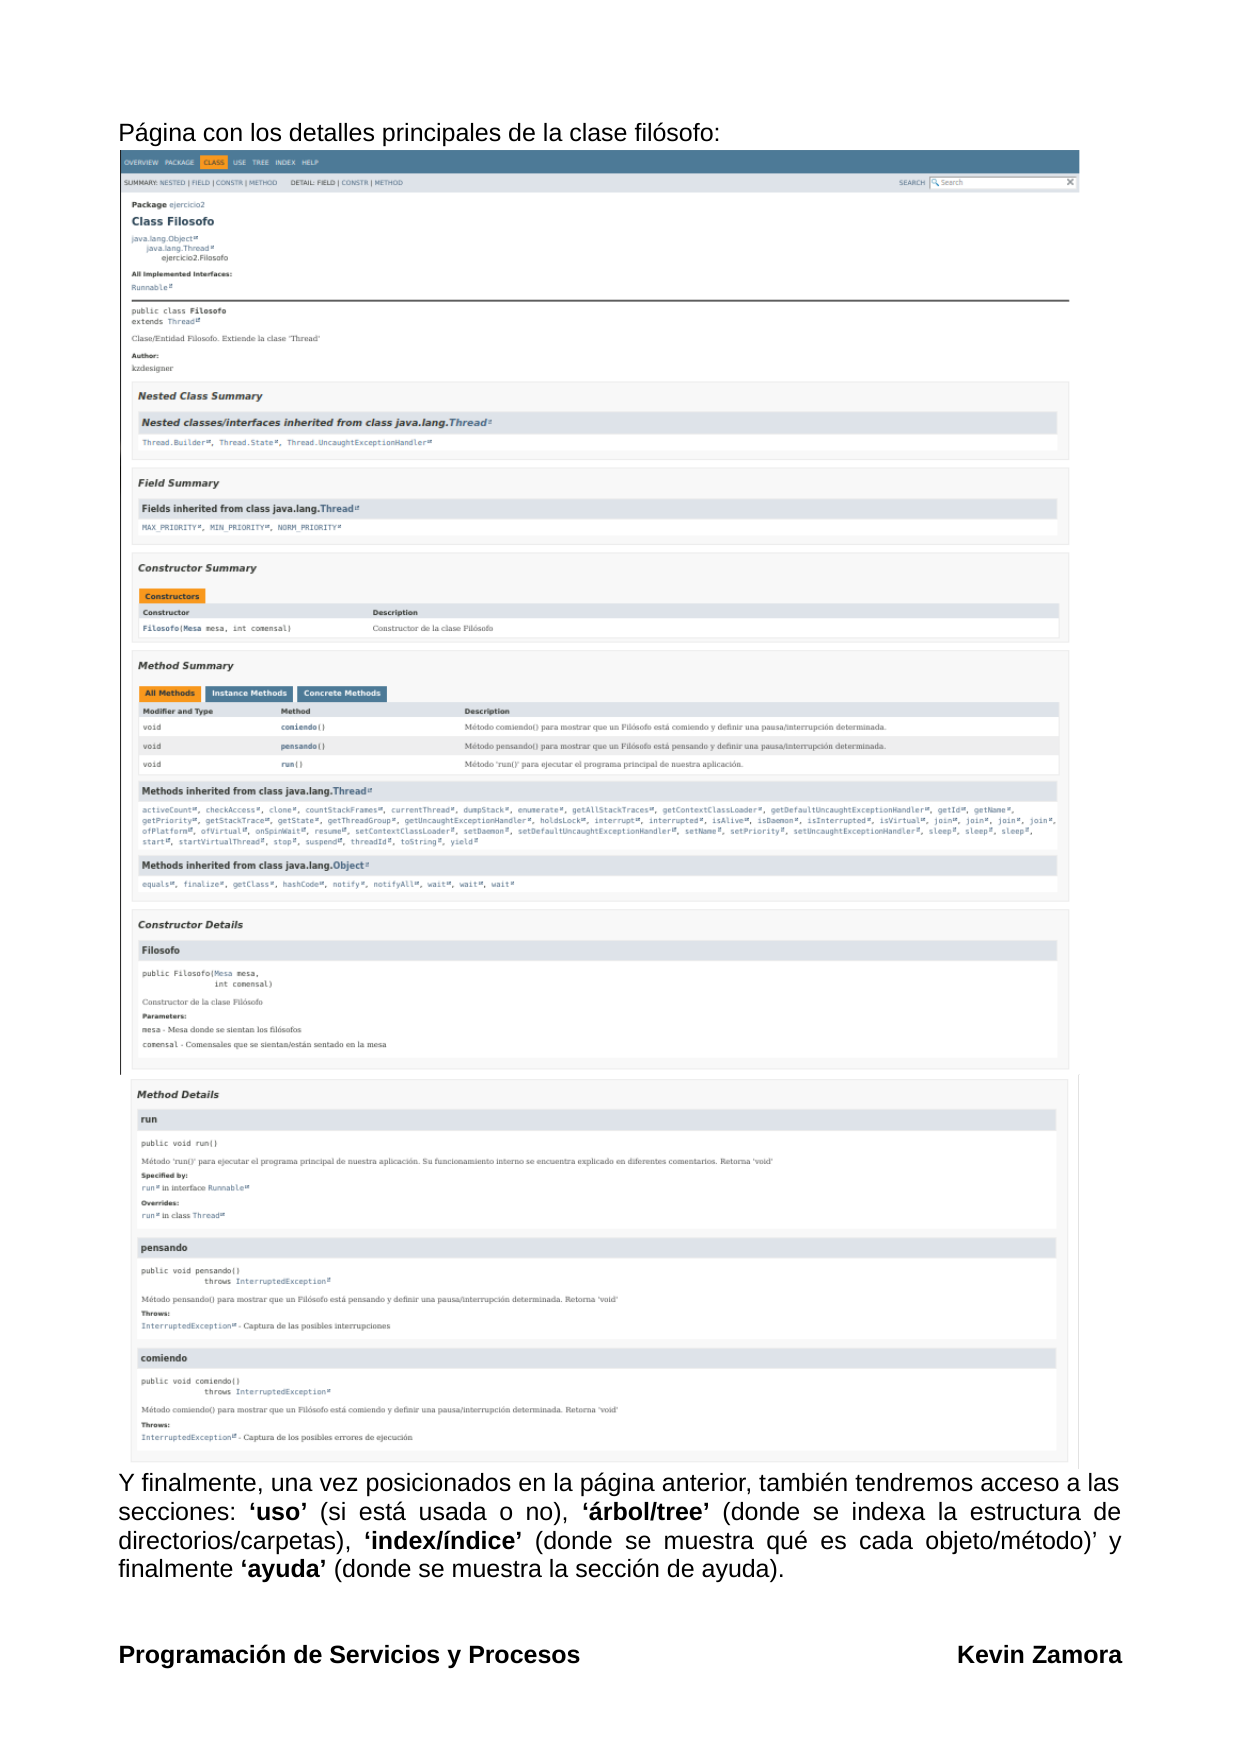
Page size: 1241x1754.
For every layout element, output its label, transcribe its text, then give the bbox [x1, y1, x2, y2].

picture [120, 150, 1080, 1469]
text Página con los detalles principales de la clase filósofo: [118, 118, 1122, 147]
text Y finalmente, una vez posicionados en la página anterior, también tendremos acceso a las secciones: ‘uso’ (si está usada o no), ‘árbol/tree’ (donde se indexa la estructura de directorios/carpetas), ‘index/índice’ (donde se muestra qué es cada objeto/método)’ y finalmente ‘ayuda’ (donde se muestra la sección de ayuda). [118, 159, 1122, 1583]
